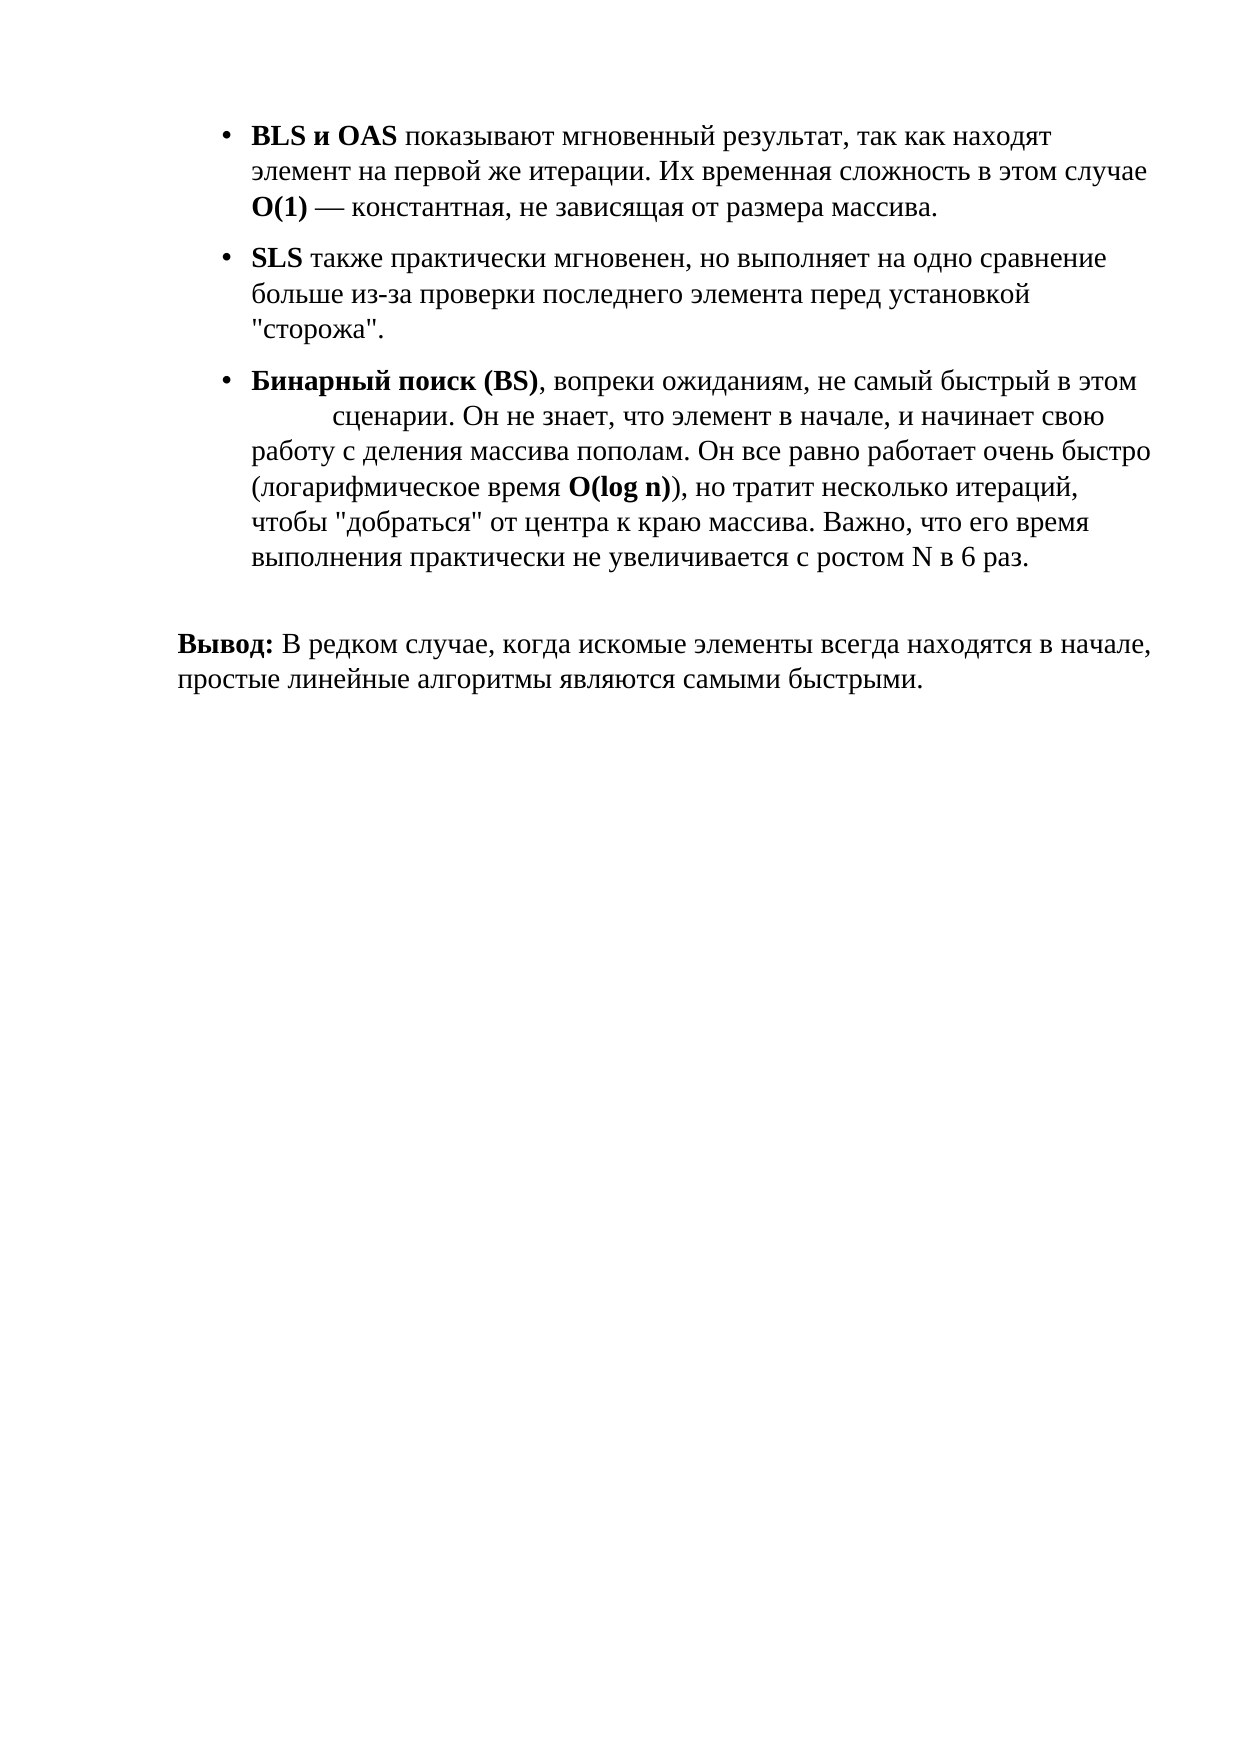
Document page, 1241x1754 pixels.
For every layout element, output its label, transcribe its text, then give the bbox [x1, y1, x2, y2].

text Вывод: В редком случае, когда искомые элементы всегда находятся в начале, простые линейные алгоритмы являются самыми быстрыми. [177, 626, 1152, 695]
list BLS и OAS показывают мгновенный результат, так как находят элемент на первой же итерации. Их временная сложность в этом случае O(1) — константная, не зависящая от размера массива. [222, 118, 1152, 222]
list SLS также практически мгновенен, но выполняет на одно сравнение больше из-за проверки последнего элемента перед установкой "сторожа". [222, 241, 1152, 344]
list Бинарный поиск (BS), вопреки ожиданиям, не самый быстрый в этом сценарии. Он не знает, что элемент в начале, и начинает свою работу с деления массива пополам. Он все равно работает очень быстро (логарифмическое время O(log n)), но тратит несколько итераций, чтобы "добраться" от центра к краю массива. Важно, что его время выполнения практически не увеличивается с ростом N в 6 раз. [222, 363, 1152, 573]
